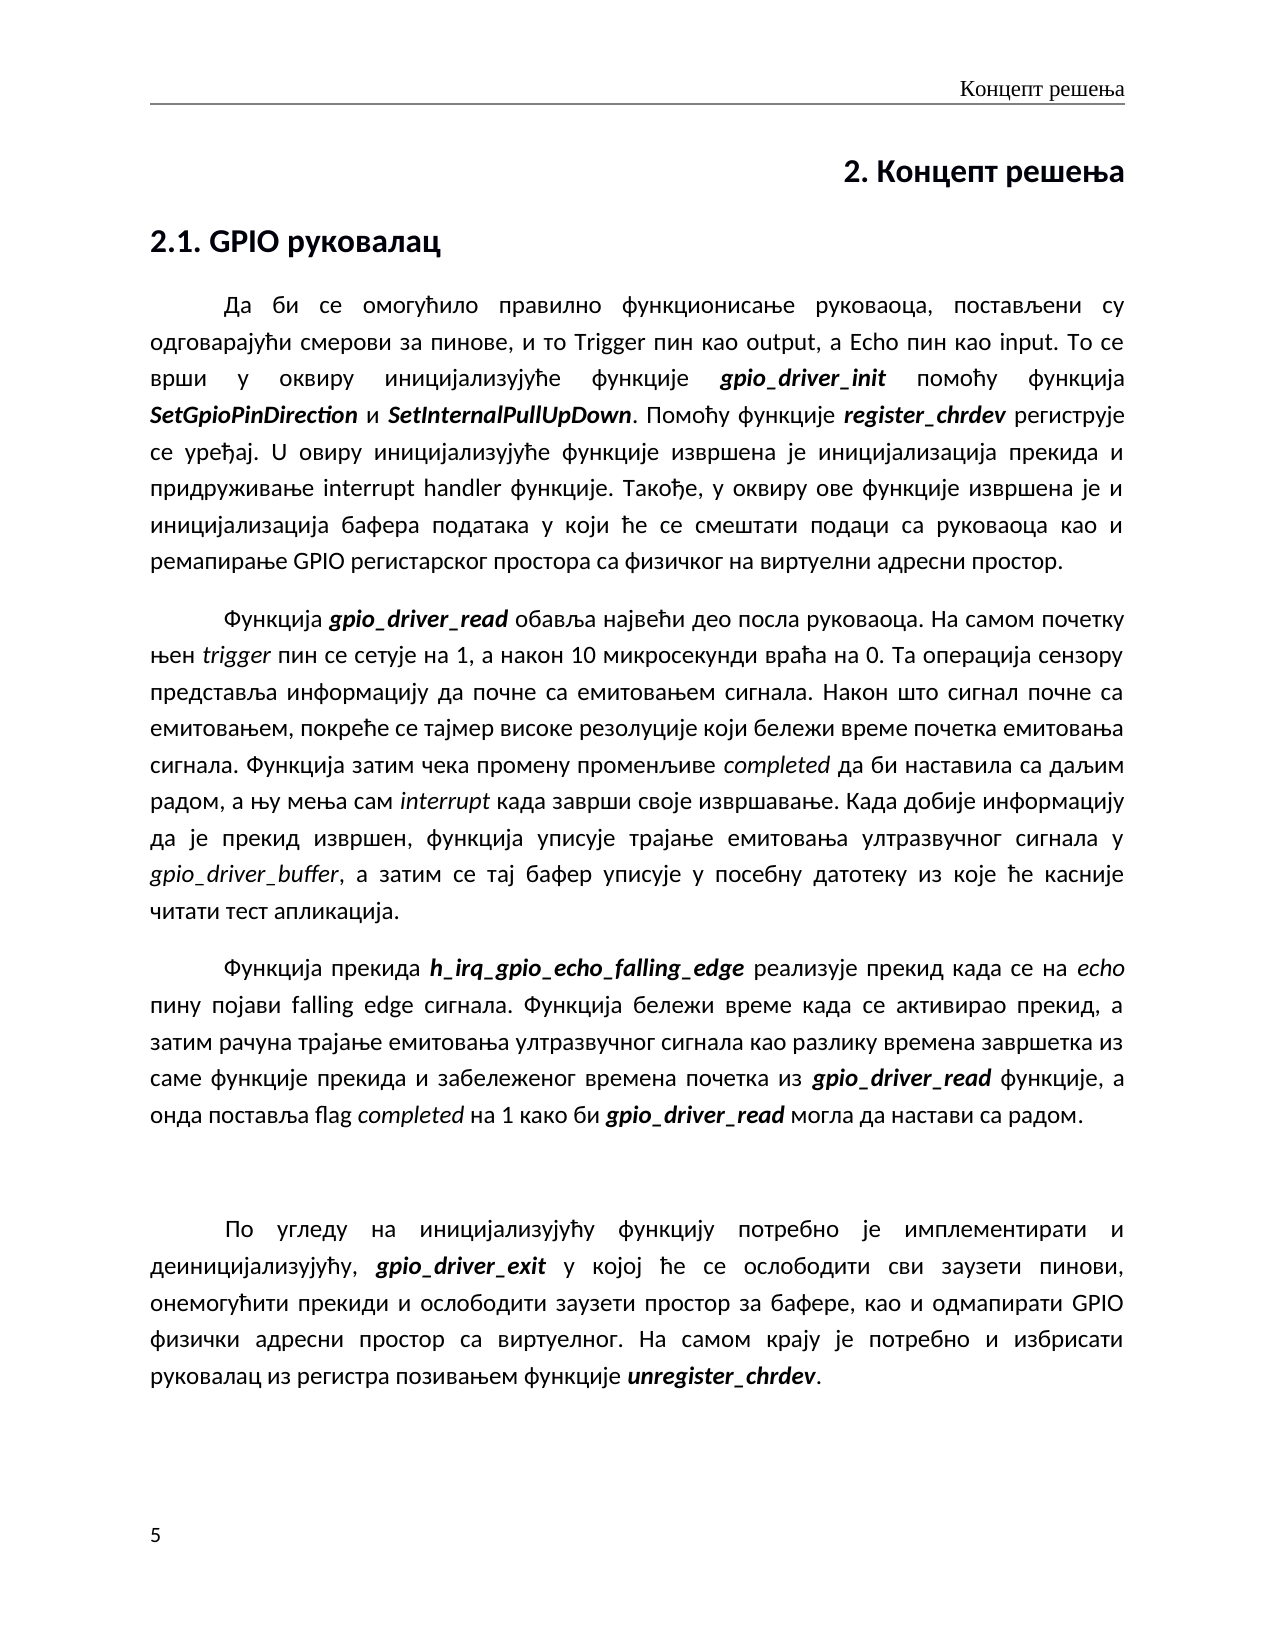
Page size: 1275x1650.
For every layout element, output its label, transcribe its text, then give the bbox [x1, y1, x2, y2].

text Да би се омогућило правилно функционисање руковаоца, постављени су одговарајући смерови за пинове, и то Trigger пин као output, а Echo пин као input. То се врши у оквиру иницијализујуће функције gpio_driver_init помоћу функција SetGpioPinDirection и SetInternalPullUpDown. Помоћу функције register_chrdev региструје се уређај. U овиру иницијализујуће функције извршена је иницијализација прекида и придруживање interrupt handler функције. Такође, у оквиру ове функције извршена је и иницијализација бафера података у који ће се смештати подаци са руковаоца као и ремапирање GPIO регистарског простора са физичког на виртуелни адресни простор. [150, 289, 1125, 576]
text По угледу на иницијализујућу функцију потребно је имплементирати и деиницијализујућу, gpio_driver_exit у којој ће се ослободити сви заузети пинови, онемогућити прекиди и ослободити заузети простор за бафере, као и одмапирати GPIO физички адресни простор са виртуелног. На самом крају је потребно и избрисати руковалац из регистра позивањем функције unregister_chrdev. [150, 1214, 1125, 1390]
text Функција прекида h_irq_gpio_echo_falling_edge реализује прекид када се на echo пину појави falling edge сигнала. Функција бележи време када се активирао прекид, а затим рачуна трајање емитовања ултразвучног сигнала као разлику времена завршетка из саме функције прекида и забележеног времена почетка из gpio_driver_read функције, а онда поставља flag completed на 1 како би gpio_driver_read могла да настави са радом. [150, 953, 1125, 1129]
text Функција gpio_driver_read обавља највећи део посла руковаоца. На самом почетку њен trigger пин се сетује на 1, а након 10 микросекунди враћа на 0. Та операција сензору представља информацију да почне са емитовањем сигнала. Након што сигнал почне са емитовањем, покреће се тајмер високе резолуције који бележи време почетка емитовања сигнала. Функција затим чека промену променљиве completed да би наставила са даљим радом, а њу мења сам interrupt када заврши своје извршавање. Када добије информацију да је прекид извршен, функција уписује трајање емитовања ултразвучног сигнала у gpio_driver_buffer, а затим се тај бафер уписује у посебну датотеку из које ће касније читати тест апликација. [150, 603, 1125, 926]
text 2.1. GPIO руковалац [150, 220, 1125, 260]
subtitle 2. Концепт решења [150, 150, 1125, 191]
